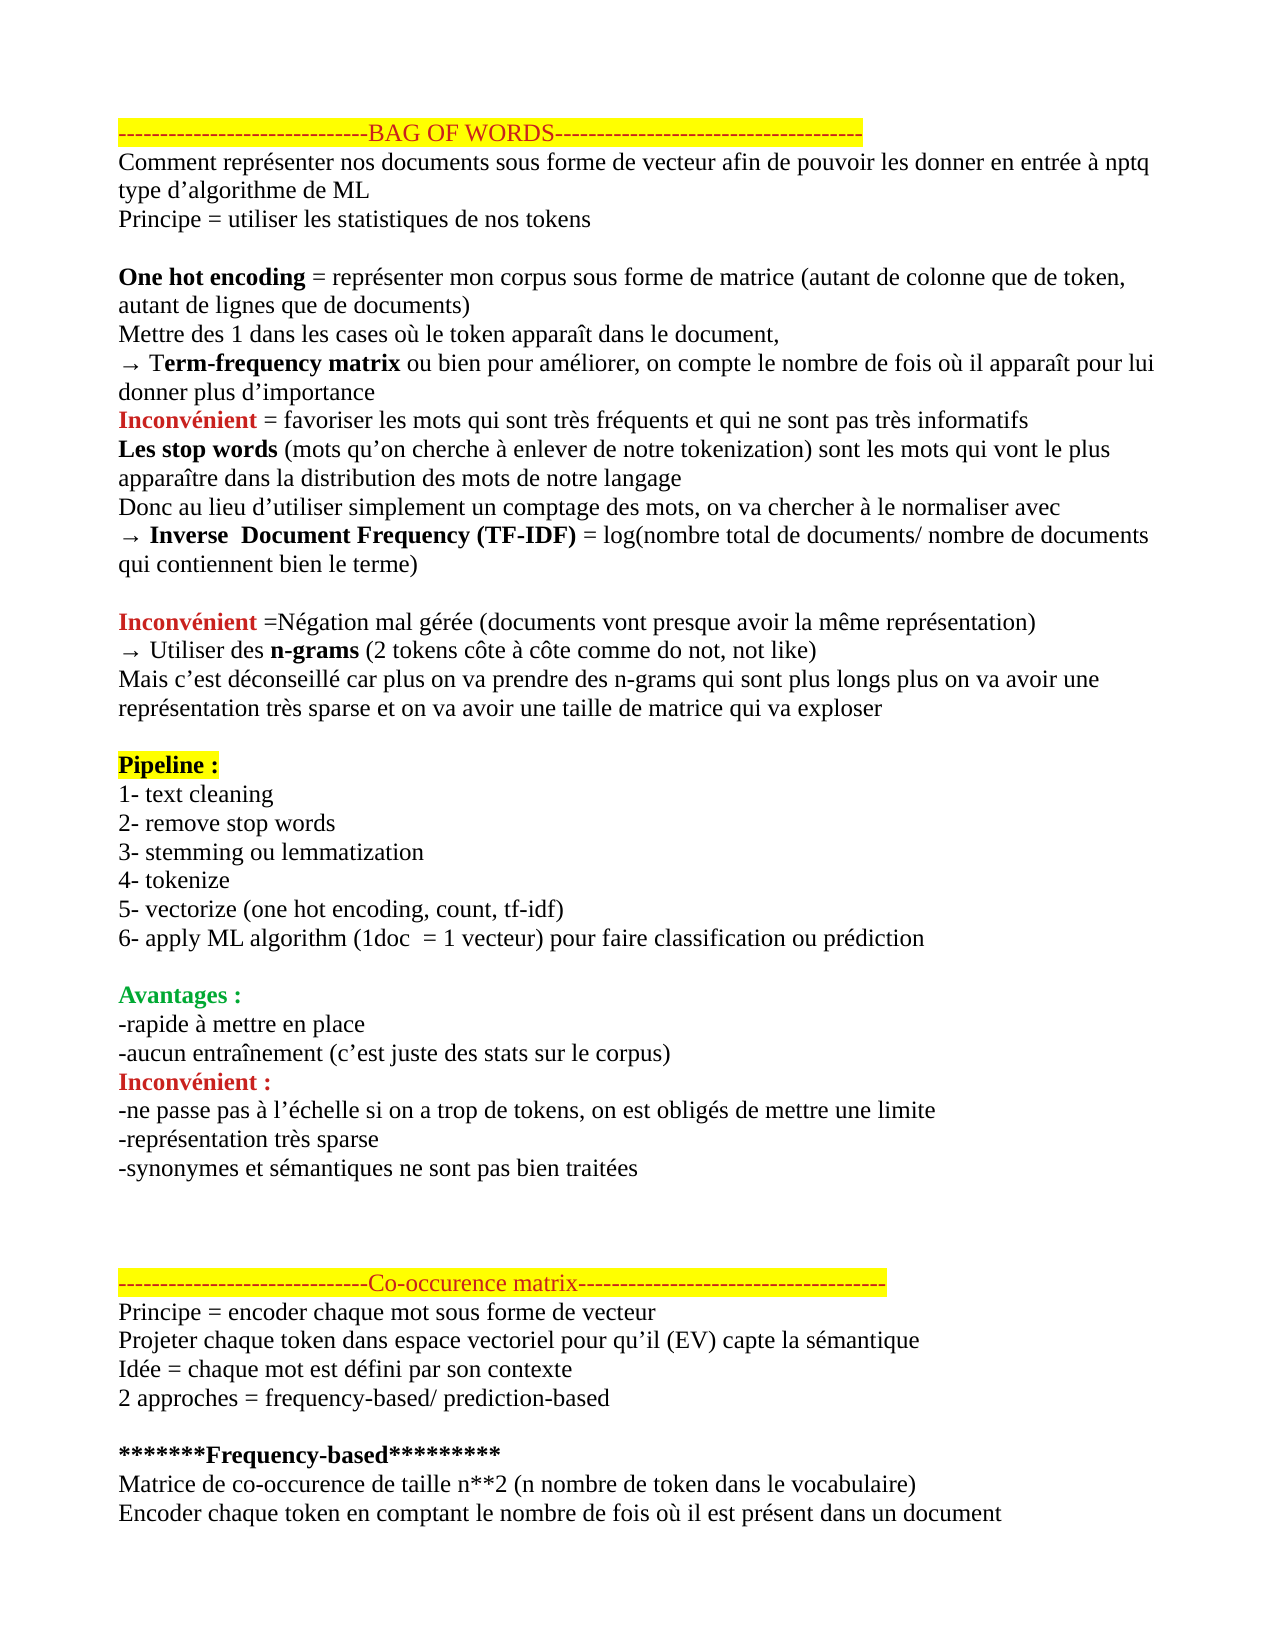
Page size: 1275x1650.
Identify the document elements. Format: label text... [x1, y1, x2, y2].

text 6- apply ML algorithm (1doc = 1 vecteur) pour faire classification ou prédiction [118, 923, 1157, 952]
text Inconvénient = favoriser les mots qui sont très fréquents et qui ne sont pas très informatifs Les stop words (mots qu’on cherche à enlever de notre tokenization) sont les mots qui vont le plus apparaître dans la distribution des mots de notre langage [118, 406, 1157, 492]
text Projeter chaque token dans espace vectoriel pour qu’il (EV) capte la sémantique [118, 1326, 1157, 1354]
text 3- stemming ou lemmatization [118, 837, 1157, 866]
text ------------------------------BAG OF WORDS------------------------------------- [118, 118, 1157, 147]
text -ne passe pas à l’échelle si on a trop de tokens, on est obligés de mettre une limite [118, 1096, 1157, 1124]
text 4- tokenize [118, 866, 1157, 894]
text Avantages : [118, 981, 1157, 1009]
text Inconvénient : [118, 1067, 1157, 1096]
text -rapide à mettre en place [118, 1009, 1157, 1038]
text ------------------------------Co-occurence matrix------------------------------------- [118, 1268, 1157, 1297]
text Encoder chaque token en comptant le nombre de fois où il est présent dans un document [118, 1498, 1157, 1527]
text 2- remove stop words [118, 808, 1157, 837]
text Principe = encoder chaque mot sous forme de vecteur [118, 1297, 1157, 1326]
text -représentation très sparse [118, 1124, 1157, 1153]
text *******Frequency-based********* [118, 1441, 1157, 1469]
text Inconvénient =Négation mal gérée (documents vont presque avoir la même représentation) [118, 607, 1157, 636]
text -aucun entraînement (c’est juste des stats sur le corpus) [118, 1038, 1157, 1067]
text Comment représenter nos documents sous forme de vecteur afin de pouvoir les donner en entrée à nptq type d’algorithme de ML Principe = utiliser les statistiques de nos tokens [118, 147, 1157, 233]
text Matrice de co-occurence de taille n**2 (n nombre de token dans le vocabulaire) [118, 1469, 1157, 1498]
text -synonymes et sémantiques ne sont pas bien traitées [118, 1153, 1157, 1182]
text Idée = chaque mot est défini par son contexte [118, 1354, 1157, 1383]
text Donc au lieu d’utiliser simplement un comptage des mots, on va chercher à le normaliser avec [118, 492, 1157, 521]
text → Utiliser des n-grams (2 tokens côte à côte comme do not, not like) [118, 636, 1157, 664]
text 2 approches = frequency-based/ prediction-based [118, 1383, 1157, 1412]
text One hot encoding = représenter mon corpus sous forme de matrice (autant de colonne que de token, autant de lignes que de documents) Mettre des 1 dans les cases où le token apparaît dans le document, [118, 262, 1157, 348]
text → Inverse Document Frequency (TF-IDF) = log(nombre total de documents/ nombre de documents qui contiennent bien le terme) [118, 521, 1157, 578]
text → Term-frequency matrix ou bien pour améliorer, on compte le nombre de fois où il apparaît pour lui donner plus d’importance [118, 348, 1157, 406]
text Pipeline : [118, 751, 1157, 779]
text Mais c’est déconseillé car plus on va prendre des n-grams qui sont plus longs plus on va avoir une représentation très sparse et on va avoir une taille de matrice qui va exploser [118, 664, 1157, 722]
text 1- text cleaning [118, 779, 1157, 808]
text 5- vectorize (one hot encoding, count, tf-idf) [118, 894, 1157, 923]
